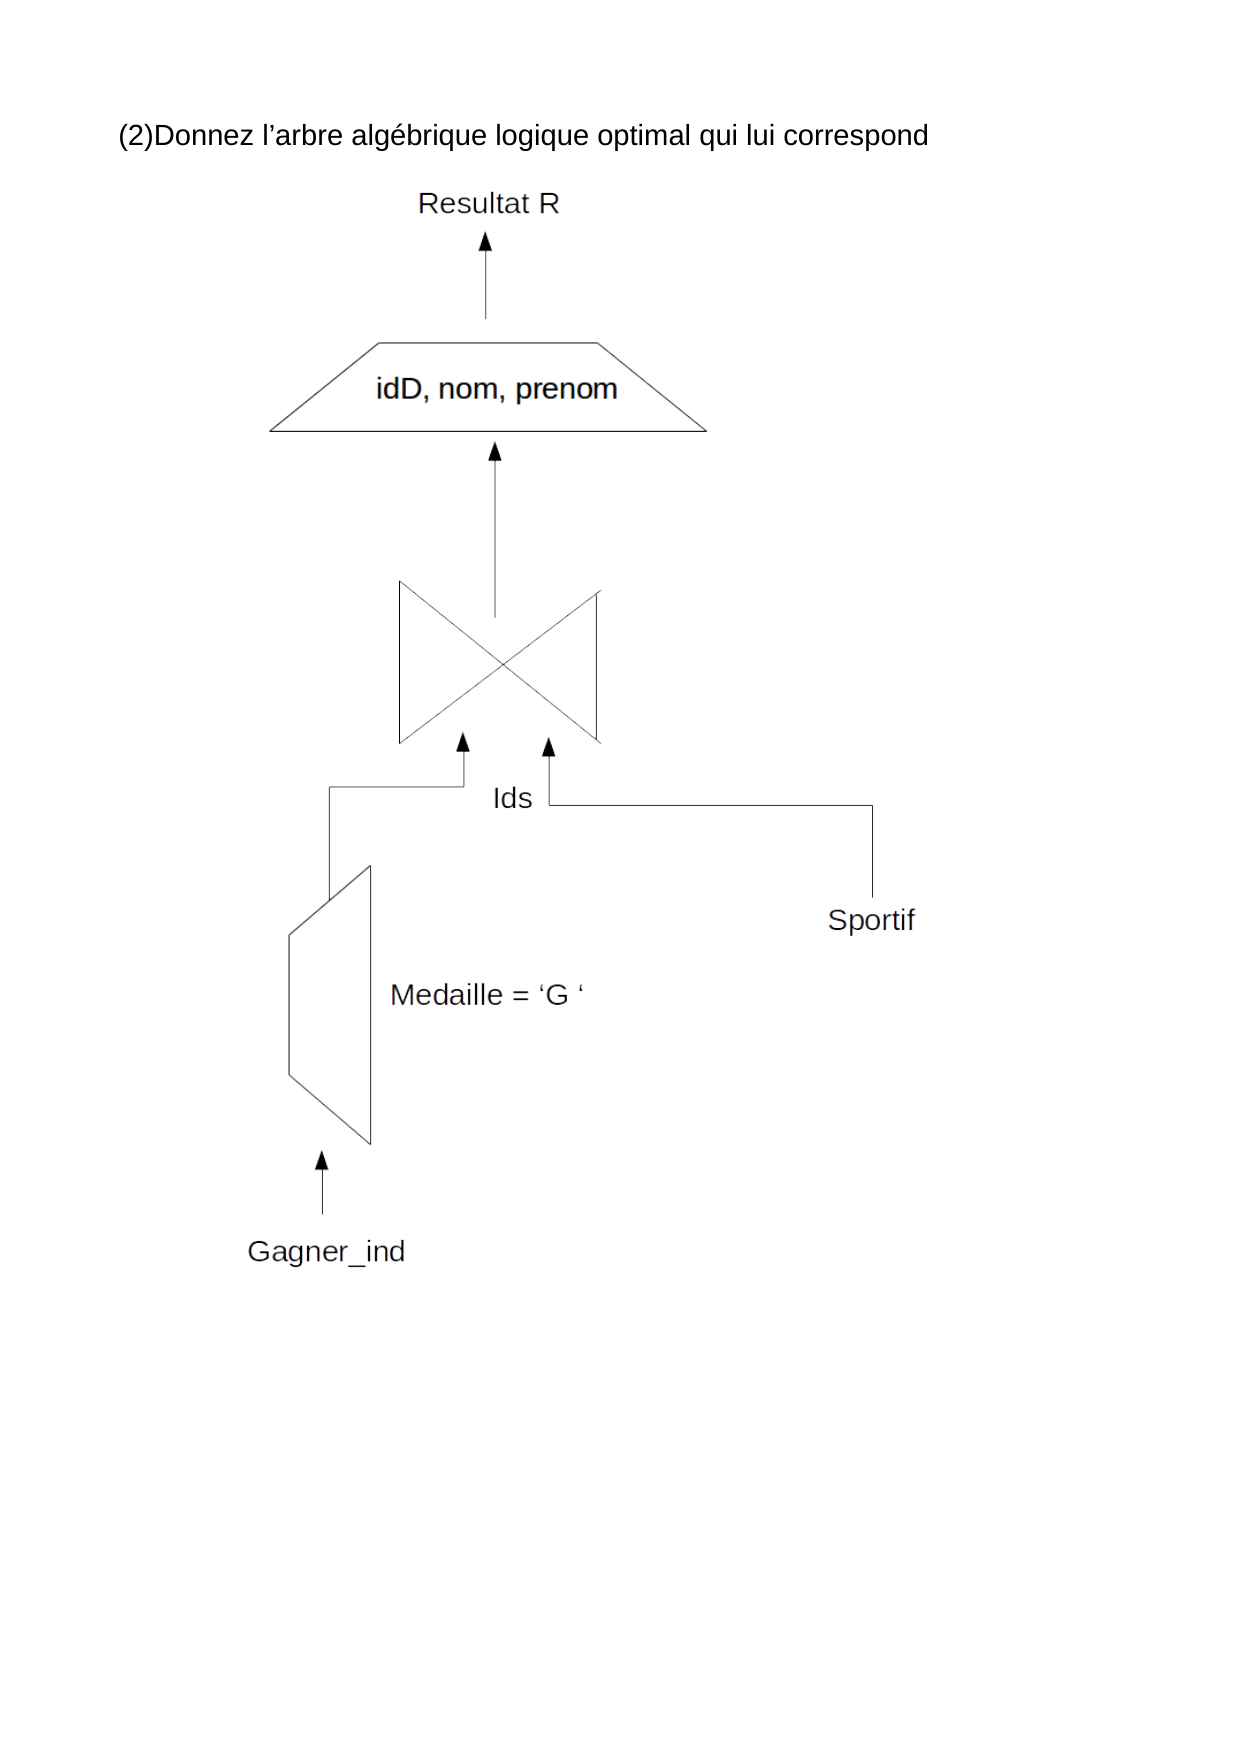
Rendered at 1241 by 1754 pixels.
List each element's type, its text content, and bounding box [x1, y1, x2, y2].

picture [163, 178, 1077, 1277]
subtitle (2)Donnez l’arbre algébrique logique optimal qui lui correspond [118, 118, 1122, 152]
